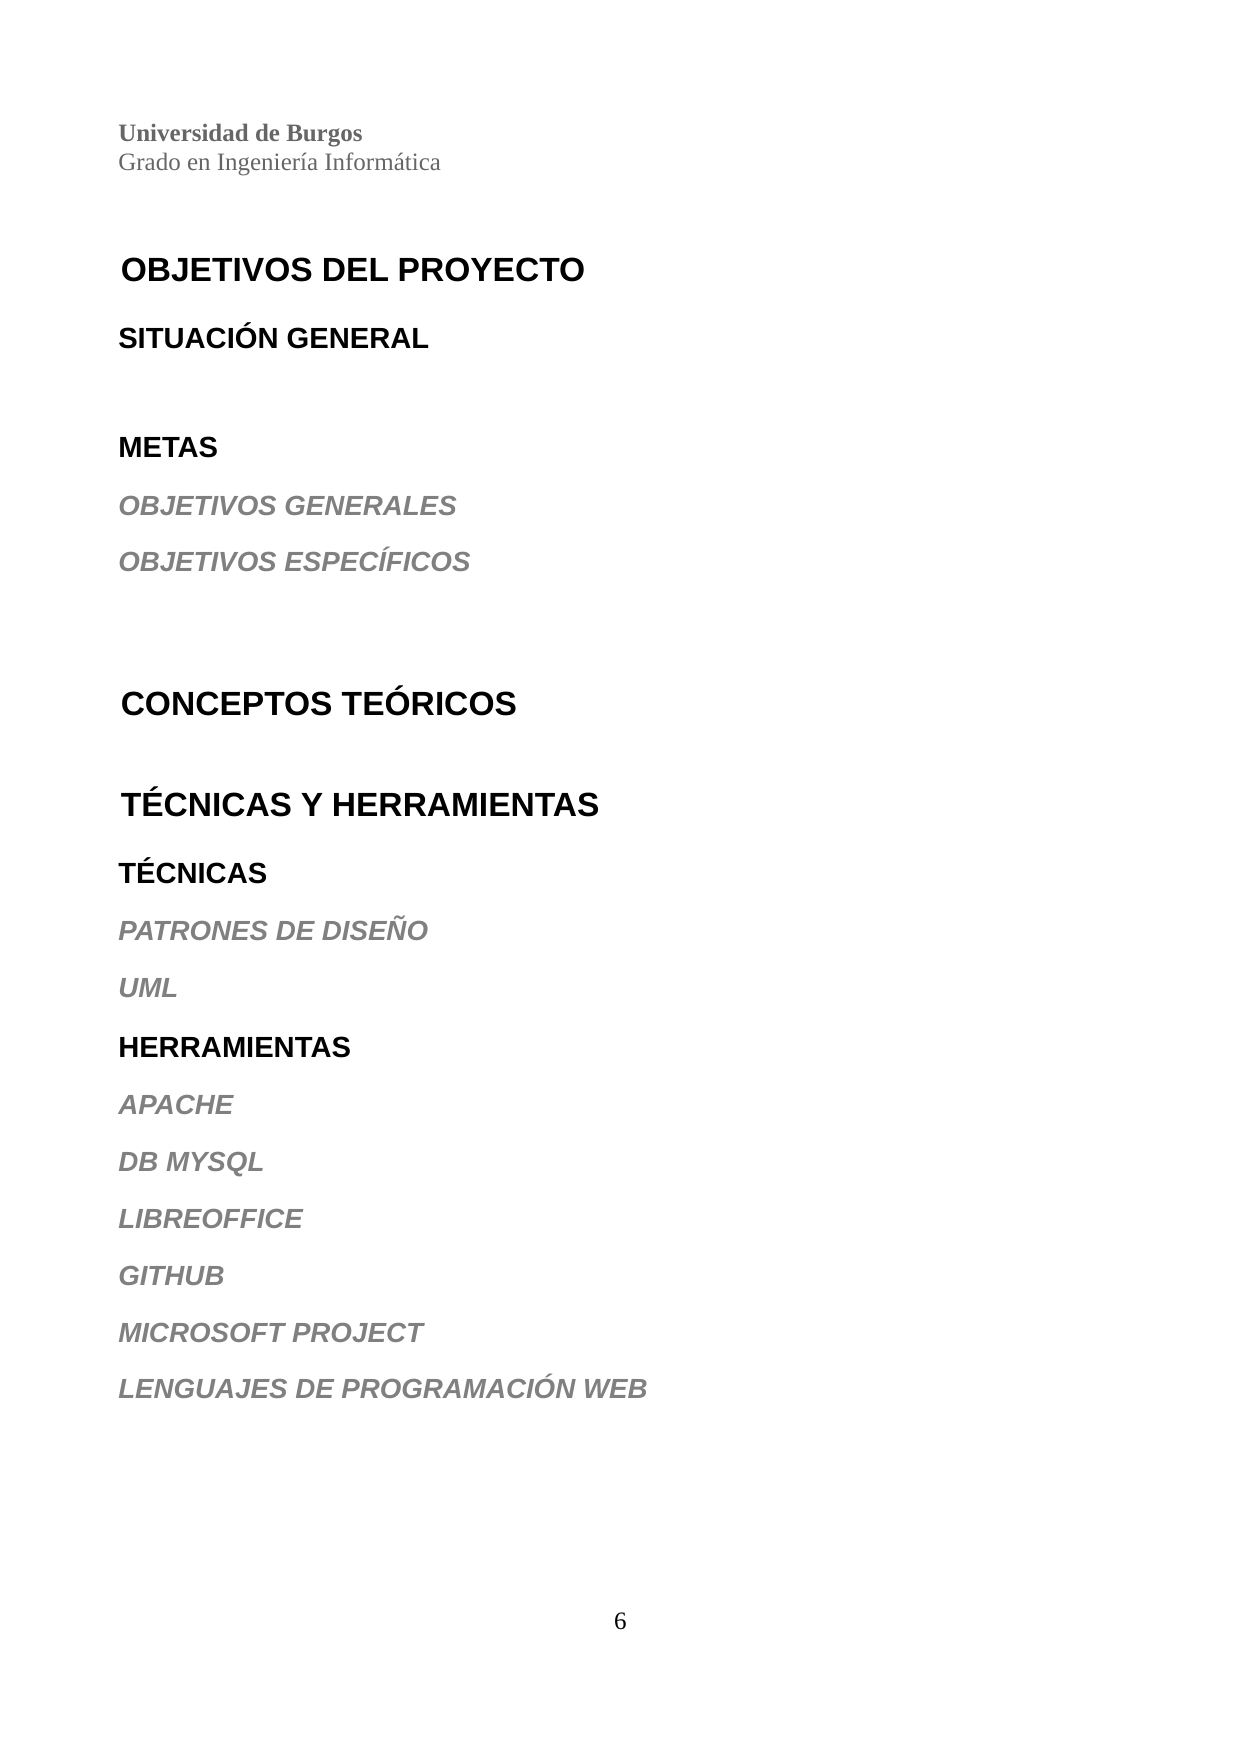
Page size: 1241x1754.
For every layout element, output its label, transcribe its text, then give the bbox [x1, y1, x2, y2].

subtitle TÉCNICAS [118, 856, 1122, 889]
subtitle SITUACIÓN GENERAL [118, 321, 1122, 354]
subtitle LIBREOFFICE [118, 1202, 1122, 1234]
subtitle LENGUAJES DE PROGRAMACIÓN WEB [118, 1373, 1122, 1405]
subtitle APACHE [118, 1088, 1122, 1120]
subtitle MICROSOFT PROJECT [118, 1316, 1122, 1348]
subtitle HERRAMIENTAS [118, 1030, 1122, 1063]
subtitle TÉCNICAS Y HERRAMIENTAS [121, 769, 1122, 829]
subtitle PATRONES DE DISEÑO [118, 914, 1122, 946]
subtitle DB MYSQL [118, 1145, 1122, 1177]
subtitle OBJETIVOS ESPECÍFICOS [118, 546, 1122, 578]
subtitle CONCEPTOS TEÓRICOS [121, 669, 1122, 728]
subtitle METAS [118, 430, 1122, 464]
subtitle UML [118, 971, 1122, 1003]
subtitle OBJETIVOS GENERALES [118, 489, 1122, 521]
subtitle OBJETIVOS DEL PROYECTO [121, 234, 1122, 294]
subtitle GITHUB [118, 1259, 1122, 1291]
